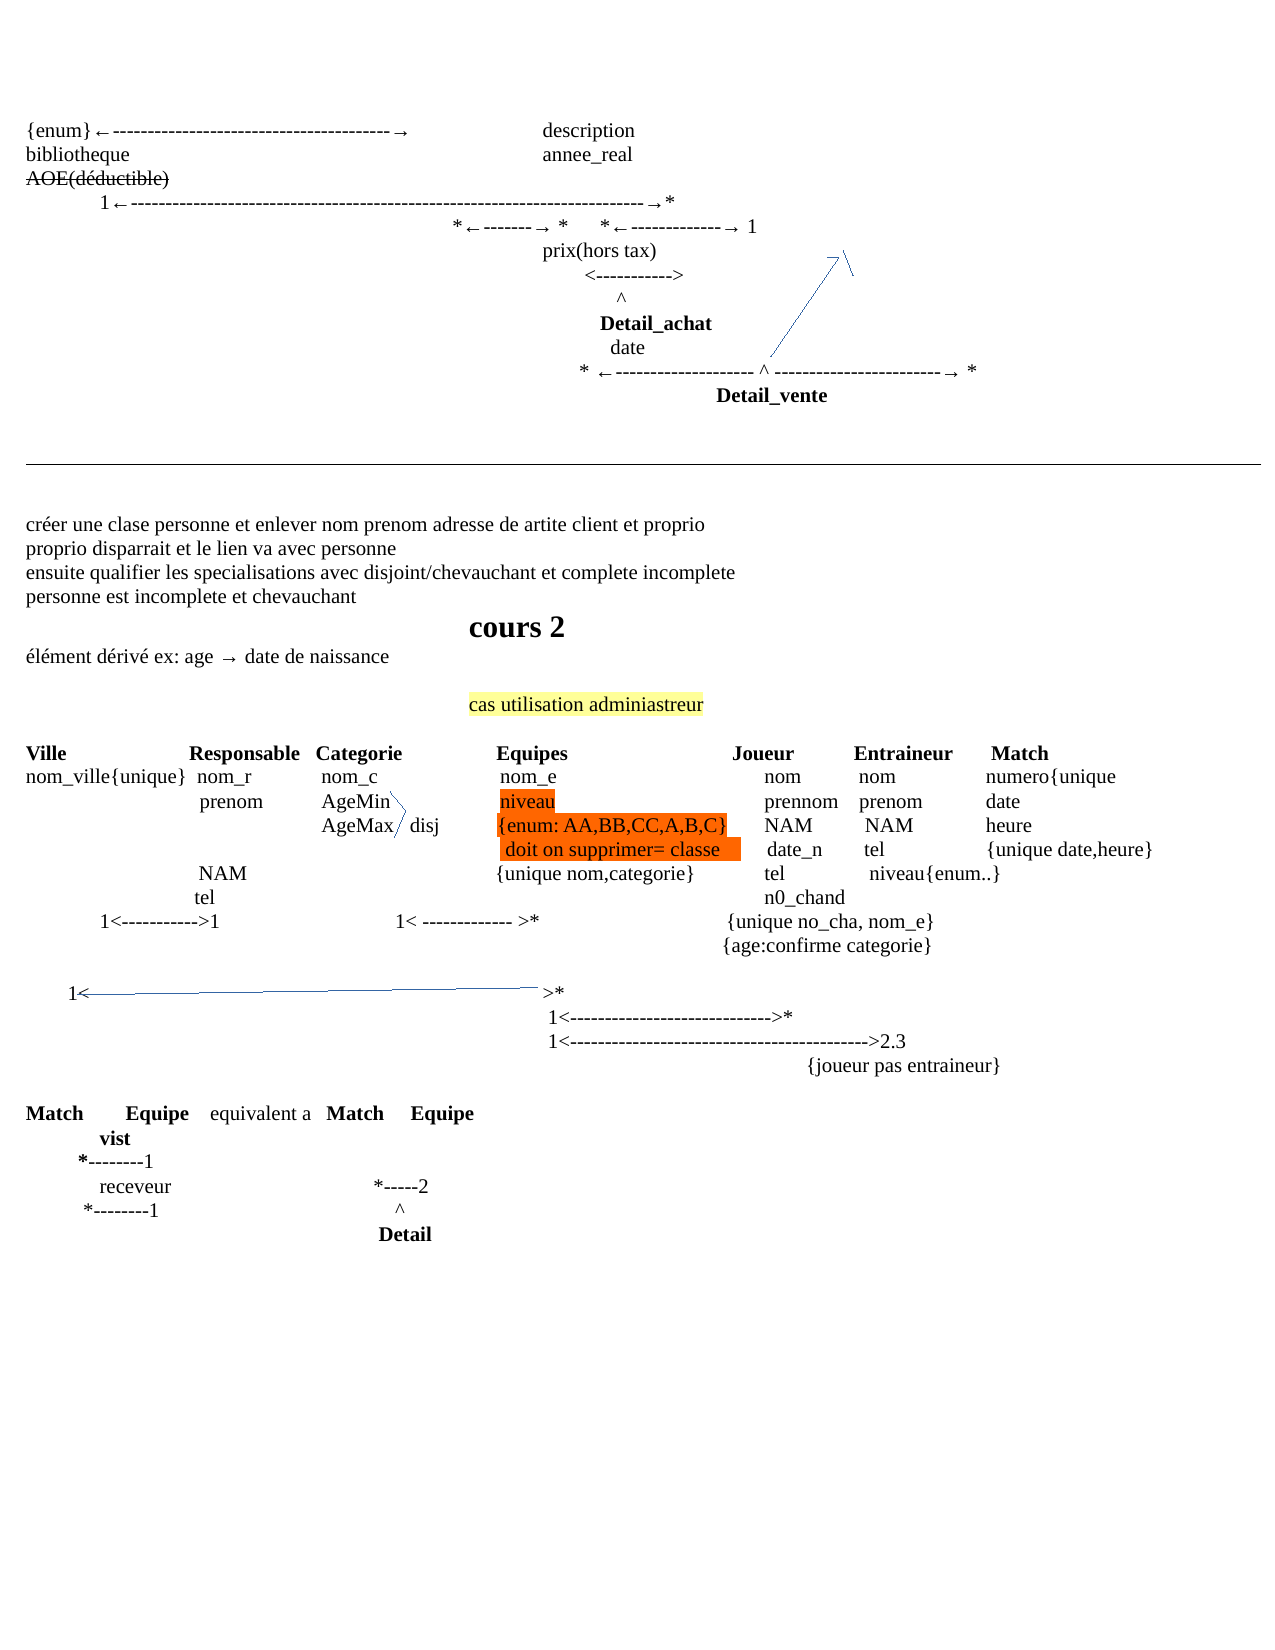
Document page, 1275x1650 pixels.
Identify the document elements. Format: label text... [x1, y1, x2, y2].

text créer une clase personne et enlever nom prenom adresse de artite client et proprio [26, 512, 1261, 536]
text prix(hors tax) [26, 238, 1261, 262]
text 1<----------------------------->* [26, 1005, 1261, 1029]
text proprio disparrait et le lien va avec personne [26, 536, 1261, 560]
text Detail_vente [26, 383, 1261, 407]
text AgeMax disj {enum: AA,BB,CC,A,B,C} NAM NAM heure [26, 813, 1261, 837]
text 1< >* [26, 981, 1261, 1005]
text prenom AgeMin niveau prennom prenom date [26, 788, 1261, 813]
text ^ [26, 287, 1261, 311]
text {joueur pas entraineur} [26, 1053, 1261, 1077]
text tel n0_chand [26, 885, 1261, 909]
text AOE(déductible) [26, 166, 1261, 190]
text cours 2 [26, 608, 1261, 644]
text ensuite qualifier les specialisations avec disjoint/chevauchant et complete incomplete [26, 560, 1261, 584]
text Ville Responsable Categorie Equipes Joueur Entraineur Match [26, 740, 1261, 764]
text doit on supprimer= classe date_n tel {unique date,heure} [26, 837, 1261, 861]
text personne est incomplete et chevauchant [26, 584, 1261, 608]
text vist [26, 1125, 1261, 1149]
text date [26, 335, 1261, 359]
text {age:confirme categorie} [26, 933, 1261, 957]
text 1←--------------------------------------------------------------------------→* [26, 190, 1261, 214]
text *←-------→ * *←-------------→ 1 [26, 214, 1261, 238]
text Match Equipe equivalent a Match Equipe [26, 1101, 1261, 1125]
text élément dérivé ex: age → date de naissance [26, 644, 1261, 668]
text cas utilisation adminiastreur [26, 692, 1261, 716]
text nom_ville{unique} nom_r nom_c nom_e nom nom numero{unique [26, 764, 1261, 788]
text 1<------------------------------------------->2.3 [26, 1029, 1261, 1053]
text 1<----------->1 1< ------------- >* {unique no_cha, nom_e} [26, 909, 1261, 933]
text bibliotheque annee_real [26, 142, 1261, 166]
text *--------1 ^ [26, 1198, 1261, 1222]
text * ←-------------------- ^ ------------------------→ * [26, 359, 1261, 383]
text *--------1 [26, 1149, 1261, 1173]
text Detail_achat [26, 311, 1261, 335]
text Detail [26, 1222, 1261, 1246]
text {enum}←----------------------------------------→ description [26, 118, 1261, 142]
text receveur *-----2 [26, 1173, 1261, 1198]
text <-----------> [26, 262, 1261, 287]
text NAM {unique nom,categorie} tel niveau{enum..} [26, 861, 1261, 885]
